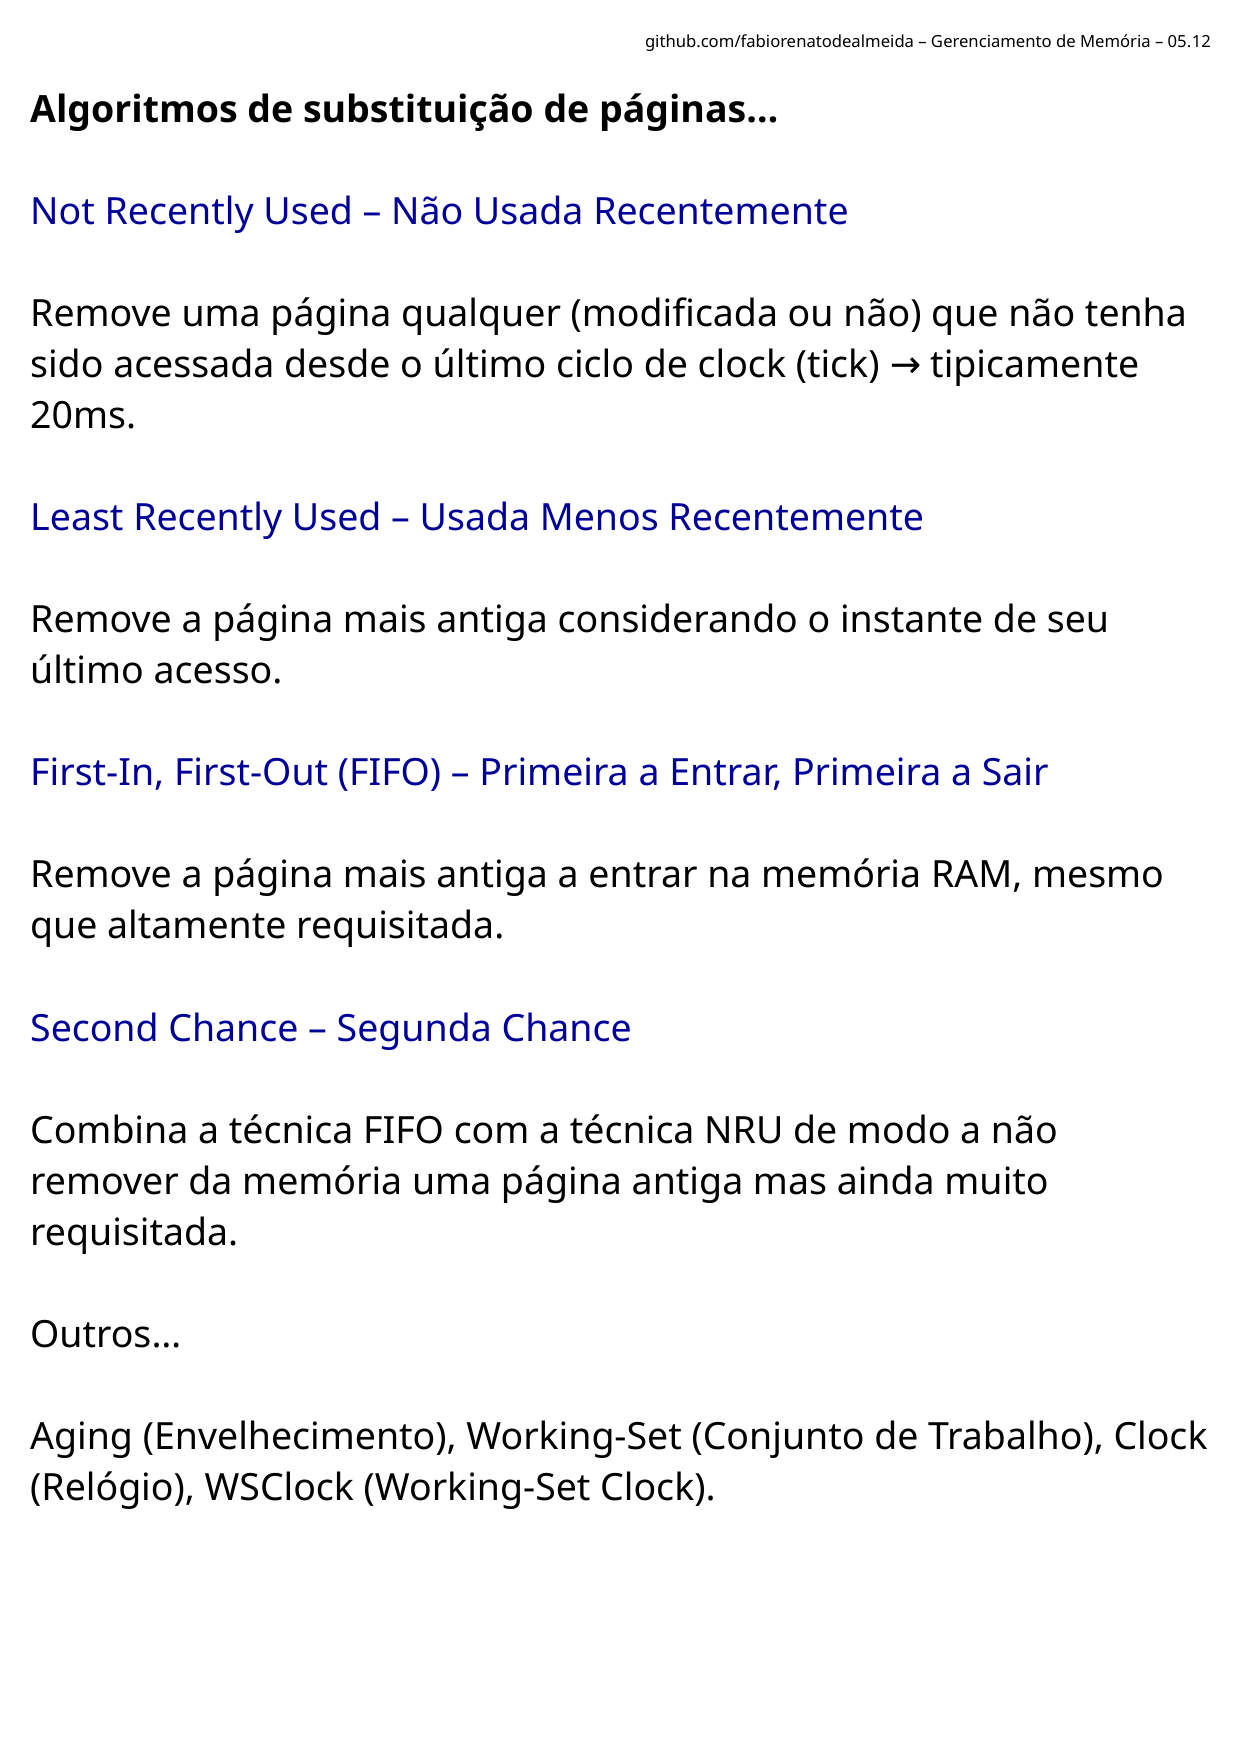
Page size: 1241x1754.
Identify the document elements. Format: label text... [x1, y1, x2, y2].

text Remove uma página qualquer (modificada ou não) que não tenha sido acessada desde o último ciclo de clock (tick) → tipicamente 20ms. [30, 286, 1211, 439]
text Second Chance – Segunda Chance [30, 1001, 1211, 1052]
text Remove a página mais antiga considerando o instante de seu último acesso. [30, 593, 1211, 695]
text Outros… [30, 1307, 1211, 1358]
text First-In, First-Out (FIFO) – Primeira a Entrar, Primeira a Sair [30, 746, 1211, 797]
text Least Recently Used – Usada Menos Recentemente [30, 491, 1211, 542]
text Aging (Envelhecimento), Working-Set (Conjunto de Trabalho), Clock (Relógio), WSClock (Working-Set Clock). [30, 1409, 1211, 1511]
text Algoritmos de substituição de páginas… [30, 82, 1211, 133]
text Remove a página mais antiga a entrar na memória RAM, mesmo que altamente requisitada. [30, 848, 1211, 950]
text Not Recently Used – Não Usada Recentemente [30, 184, 1211, 235]
text Combina a técnica FIFO com a técnica NRU de modo a não remover da memória uma página antiga mas ainda muito requisitada. [30, 1103, 1211, 1256]
